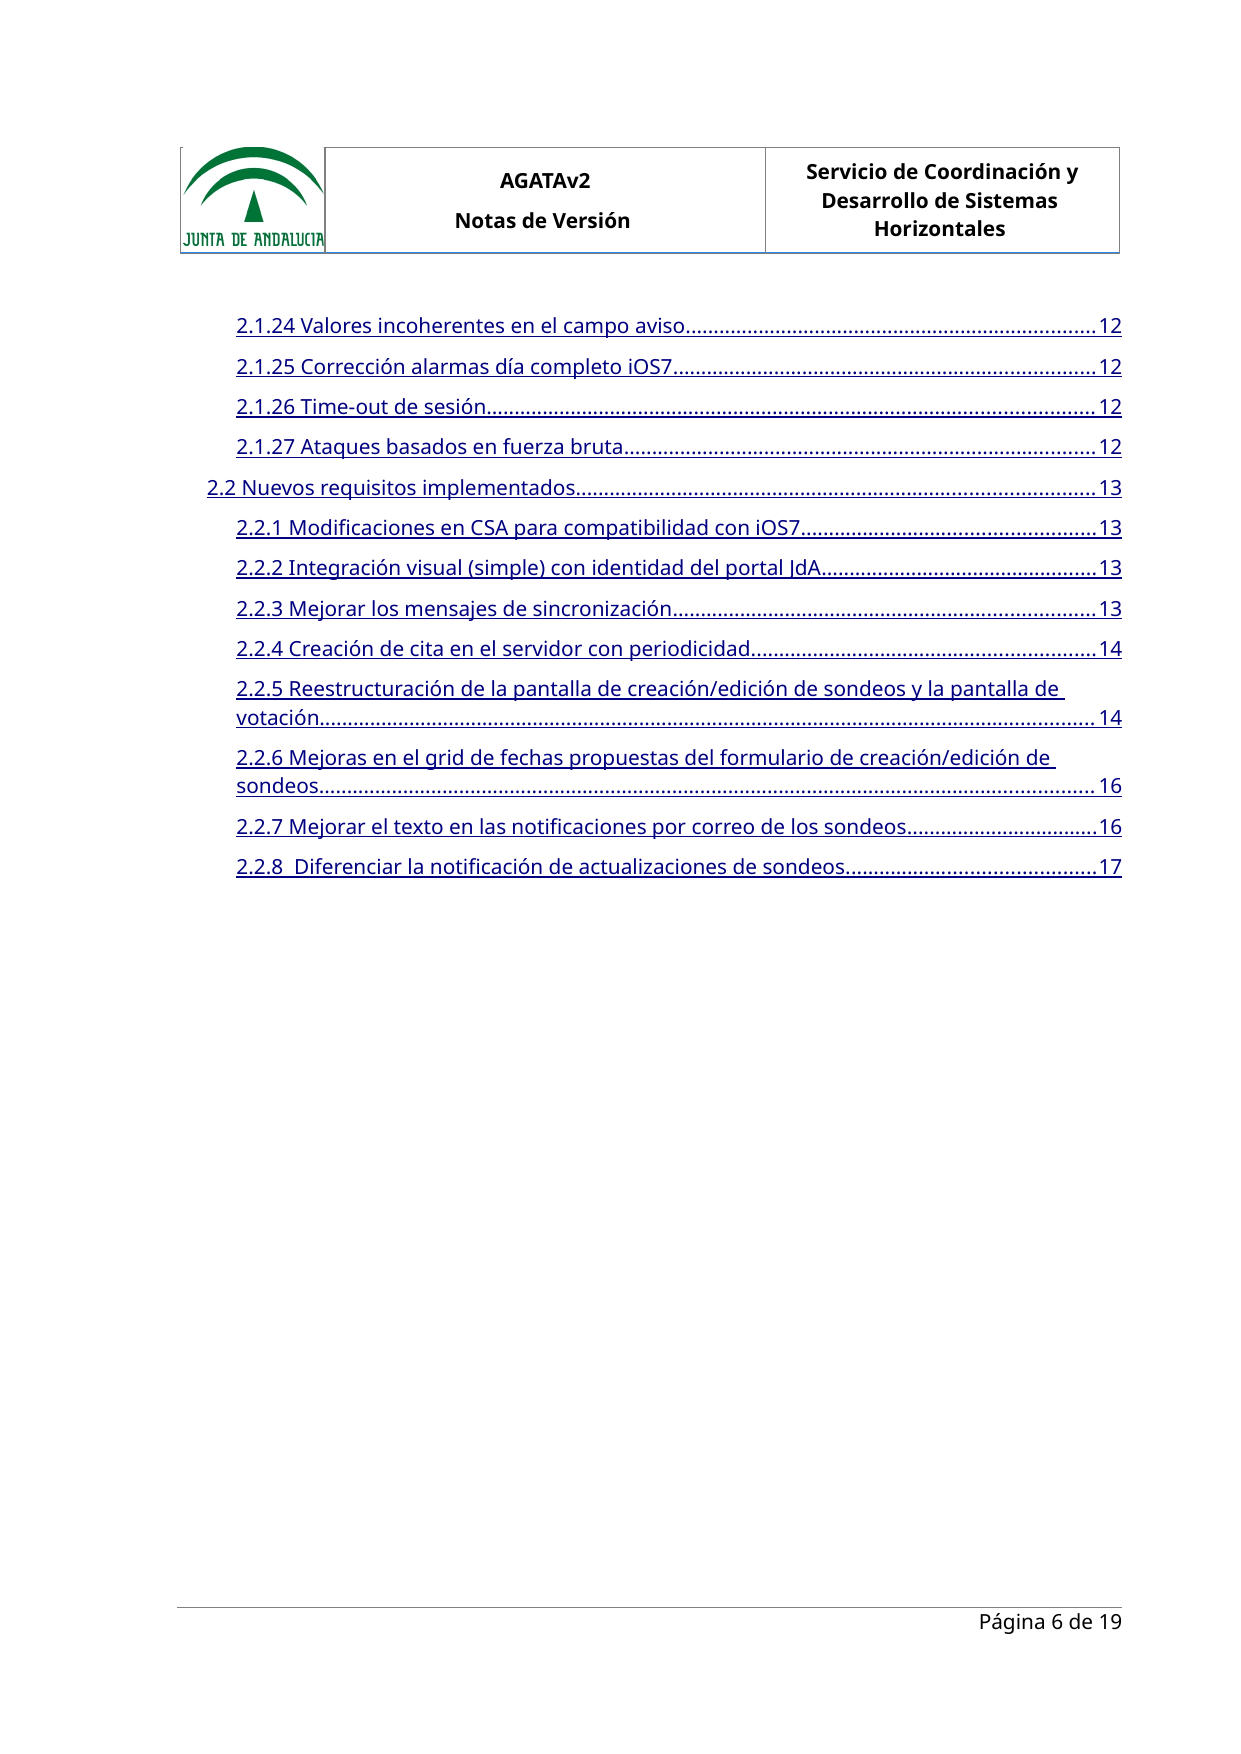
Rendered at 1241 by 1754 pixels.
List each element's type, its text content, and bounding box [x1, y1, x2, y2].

text 2.1.27 Ataques basados en fuerza bruta 12 [236, 432, 1122, 457]
text 2.2.4 Creación de cita en el servidor con periodicidad. 14 [236, 634, 1122, 658]
text 2.2.1 Modificaciones en CSA para compatibilidad con iOS7 13 [236, 513, 1122, 537]
text 2.1.26 Time-out de sesión 12 [236, 392, 1122, 416]
text 2.2.3 Mejorar los mensajes de sincronización 13 [236, 594, 1122, 618]
text 2.2.8 Diferenciar la notificación de actualizaciones de sondeos. 17 [236, 852, 1122, 876]
text 2.2.6 Mejoras en el grid de fechas propuestas del formulario de creación/edición de sondeos 16 [236, 743, 1122, 796]
picture [183, 147, 324, 246]
text 2.2 Nuevos requisitos implementados 13 [207, 473, 1122, 497]
text 2.2.2 Integración visual (simple) con identidad del portal JdA 13 [236, 553, 1122, 577]
text 2.2.7 Mejorar el texto en las notificaciones por correo de los sondeos 16 [236, 812, 1122, 836]
text 2.2.5 Reestructuración de la pantalla de creación/edición de sondeos y la pantalla de votación 14 [236, 674, 1122, 727]
text 2.1.25 Corrección alarmas día completo iOS7 12 [236, 352, 1122, 376]
text 2.1.24 Valores incoherentes en el campo aviso 12 [236, 311, 1122, 336]
